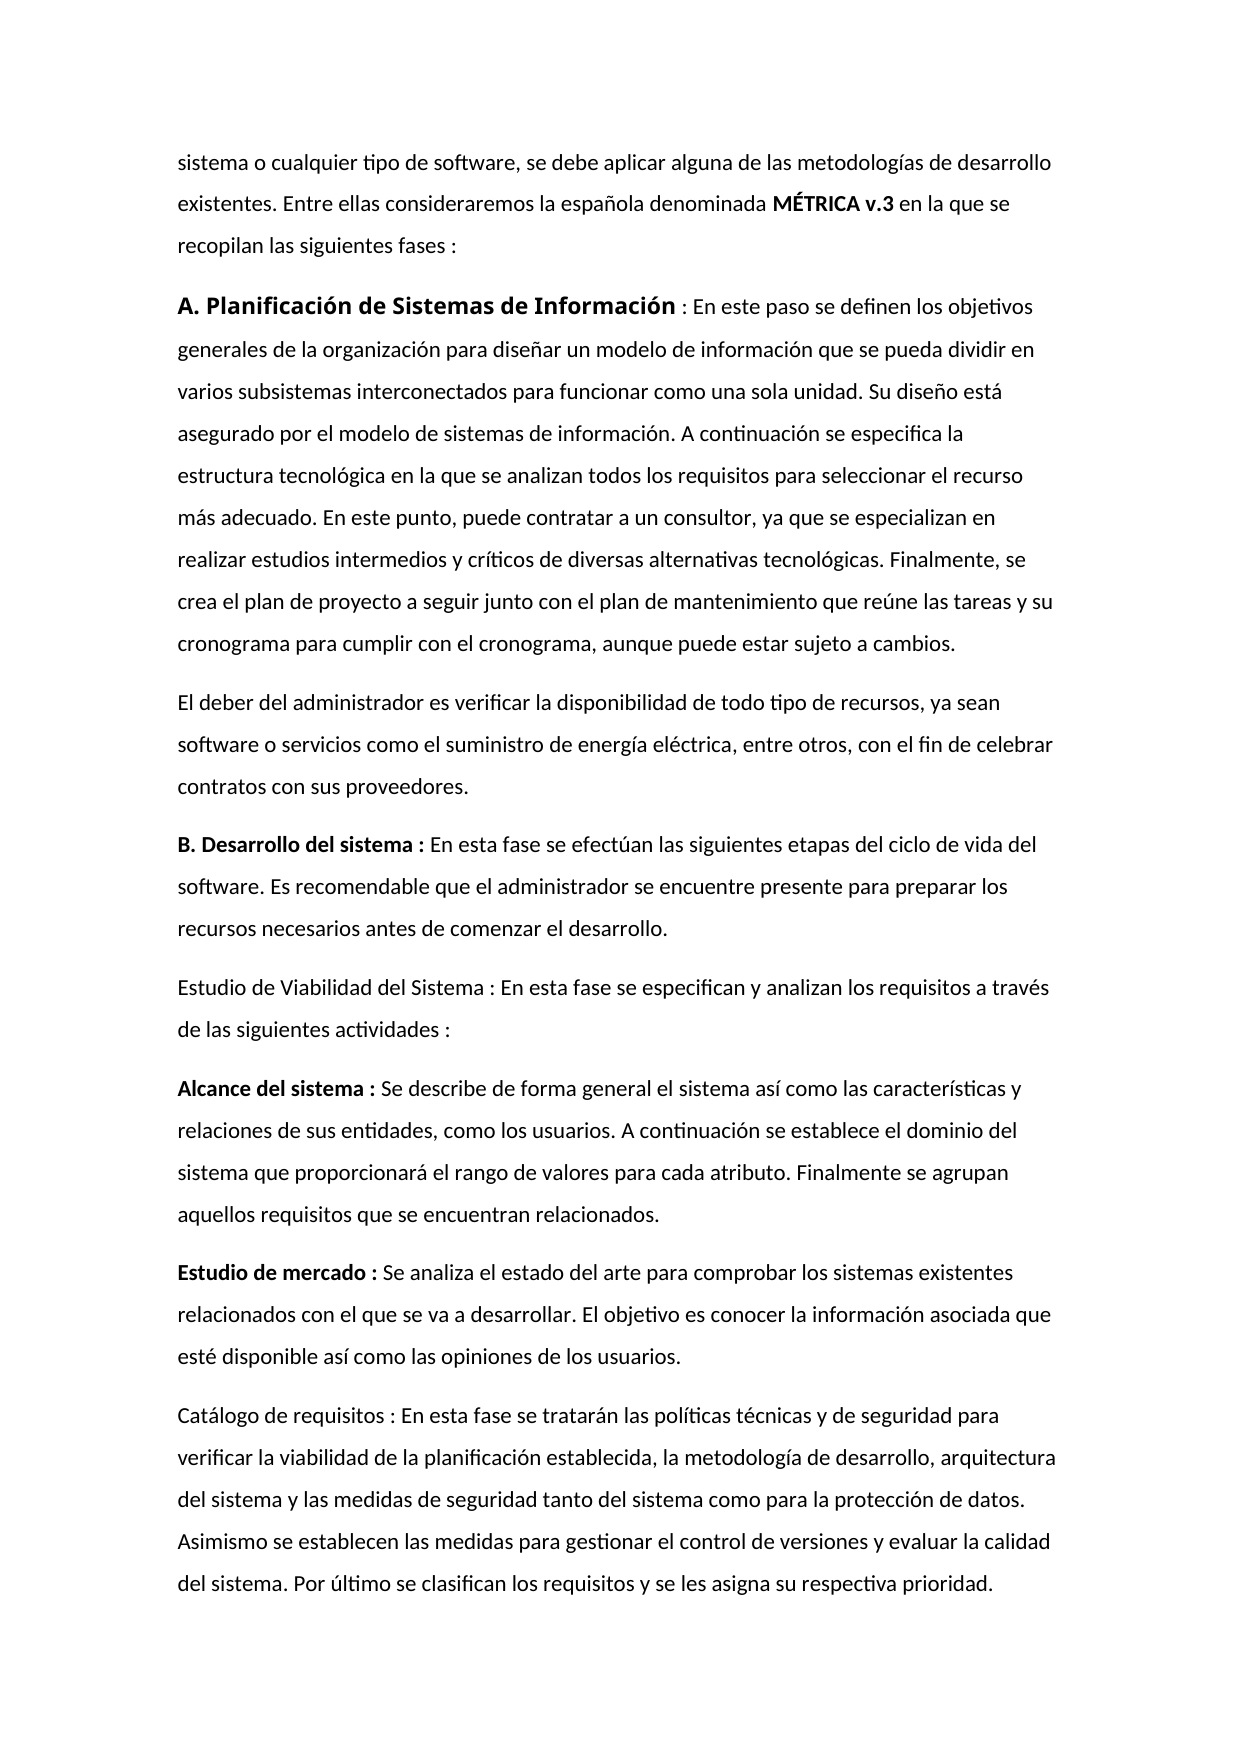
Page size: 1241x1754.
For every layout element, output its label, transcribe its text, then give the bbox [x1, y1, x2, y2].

text Catálogo de requisitos : En esta fase se tratarán las políticas técnicas y de seguridad para verificar la viabilidad de la planificación establecida, la metodología de desarrollo, arquitectura del sistema y las medidas de seguridad tanto del sistema como para la protección de datos. Asimismo se establecen las medidas para gestionar el control de versiones y evaluar la calidad del sistema. Por último se clasifican los requisitos y se les asigna su respectiva prioridad. [177, 1401, 1063, 1597]
text Estudio de Viabilidad del Sistema : En esta fase se especifican y analizan los requisitos a través de las siguientes actividades : [177, 973, 1063, 1043]
text Alcance del sistema : Se describe de forma general el sistema así como las características y relaciones de sus entidades, como los usuarios. A continuación se establece el dominio del sistema que proporcionará el rango de valores para cada atributo. Finalmente se agrupan aquellos requisitos que se encuentran relacionados. [177, 1074, 1063, 1228]
text A. Planificación de Sistemas de Información : En este paso se definen los objetivos generales de la organización para diseñar un modelo de información que se pueda dividir en varios subsistemas interconectados para funcionar como una sola unidad. Su diseño está asegurado por el modelo de sistemas de información. A continuación se especifica la estructura tecnológica en la que se analizan todos los requisitos para seleccionar el recurso más adecuado. En este punto, puede contratar a un consultor, ya que se especializan en realizar estudios intermedios y críticos de diversas alternativas tecnológicas. Finalmente, se crea el plan de proyecto a seguir junto con el plan de mantenimiento que reúne las tareas y su cronograma para cumplir con el cronograma, aunque puede estar sujeto a cambios. [177, 290, 1063, 657]
text sistema o cualquier tipo de software, se debe aplicar alguna de las metodologías de desarrollo existentes. Entre ellas consideraremos la española denominada MÉTRICA v.3 en la que se recopilan las siguientes fases : [177, 148, 1063, 259]
text Estudio de mercado : Se analiza el estado del arte para comprobar los sistemas existentes relacionados con el que se va a desarrollar. El objetivo es conocer la información asociada que esté disponible así como las opiniones de los usuarios. [177, 1258, 1063, 1370]
text El deber del administrador es verificar la disponibilidad de todo tipo de recursos, ya sean software o servicios como el suministro de energía eléctrica, entre otros, con el fin de celebrar contratos con sus proveedores. [177, 688, 1063, 800]
text B. Desarrollo del sistema : En esta fase se efectúan las siguientes etapas del ciclo de vida del software. Es recomendable que el administrador se encuentre presente para preparar los recursos necesarios antes de comenzar el desarrollo. [177, 831, 1063, 942]
